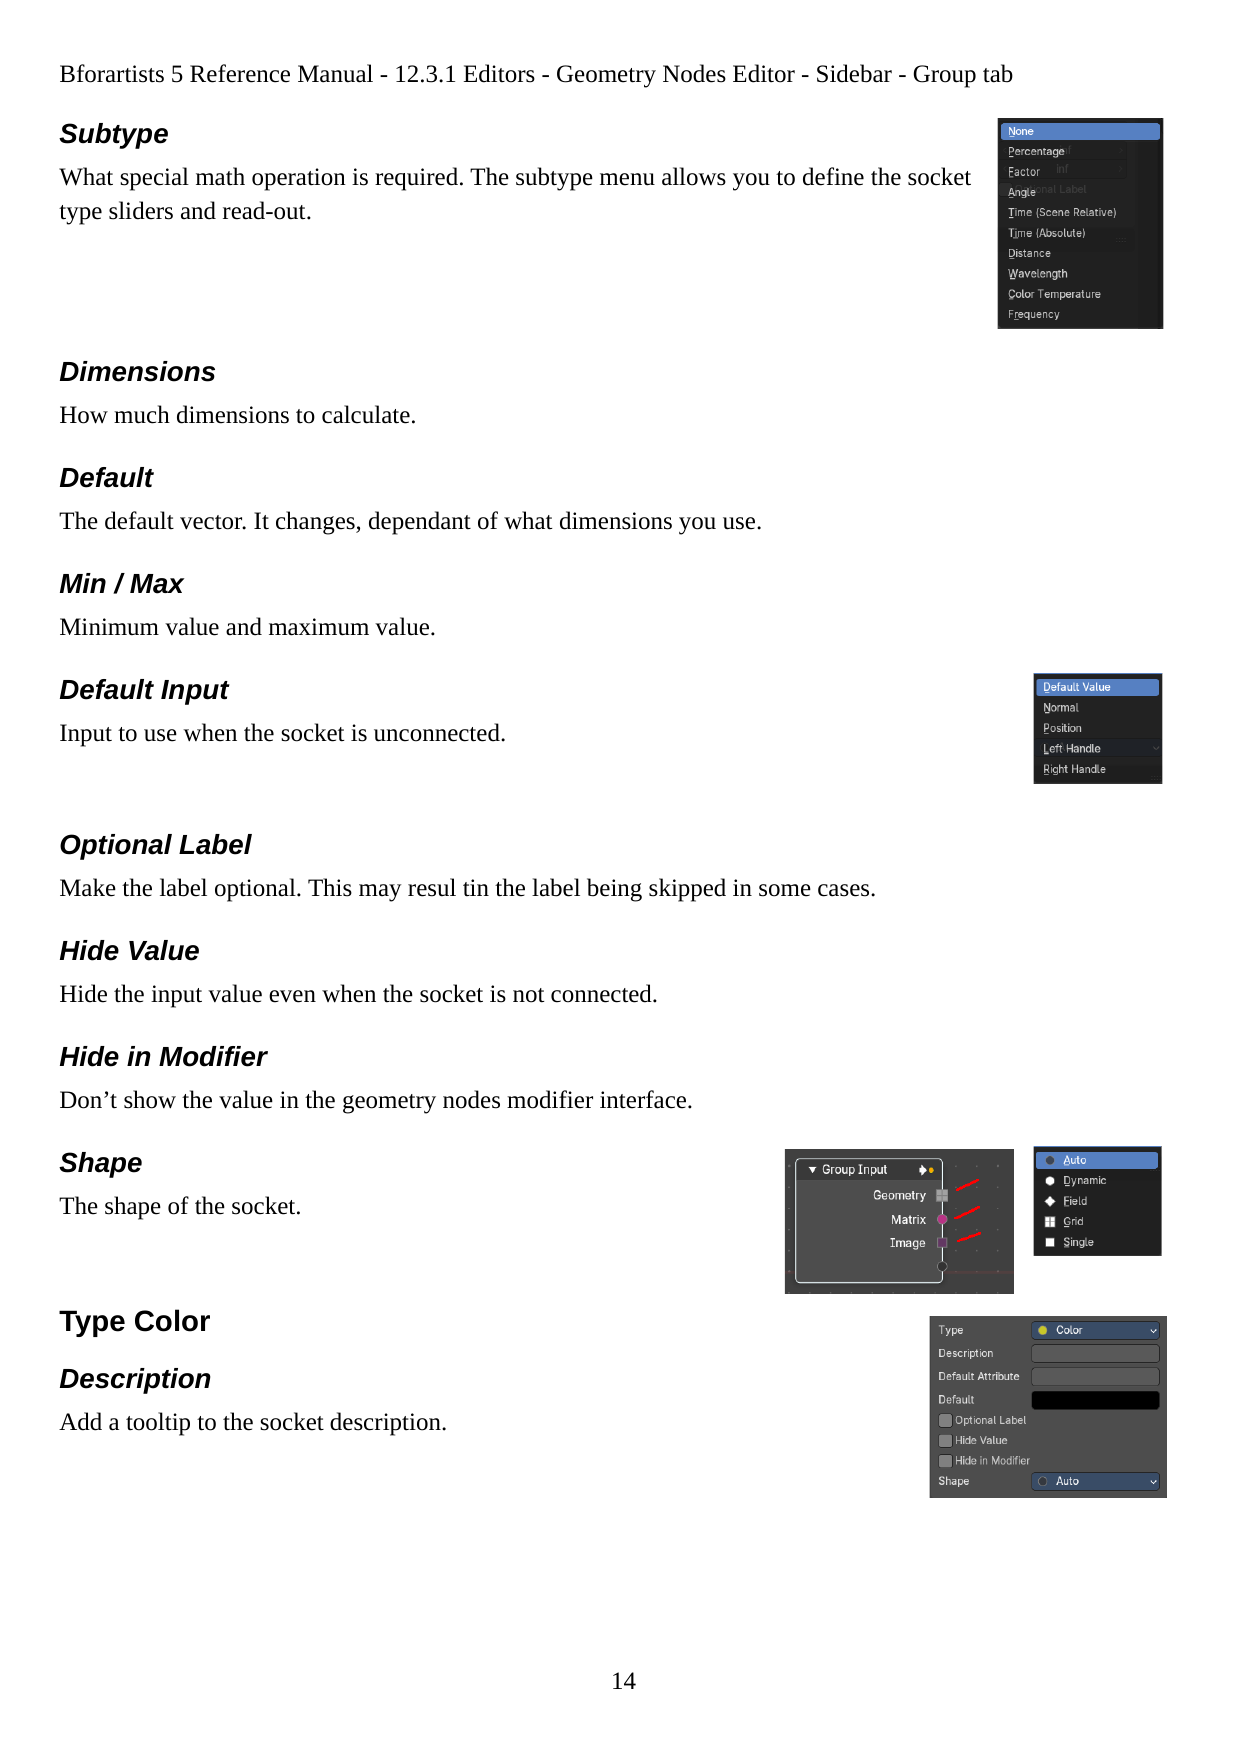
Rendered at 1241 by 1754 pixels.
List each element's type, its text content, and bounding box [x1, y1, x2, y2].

subtitle Subtype [59, 117, 1181, 149]
subtitle Default [59, 462, 1181, 494]
subtitle Hide Value [59, 934, 1181, 966]
subtitle Hide in Modifier [59, 1041, 1181, 1072]
text [1014, 1191, 1033, 1219]
subtitle [1163, 674, 1181, 706]
picture [1033, 673, 1163, 784]
text What special math operation is required. The subtype menu allows you to define the socket type sliders and read-out. [59, 162, 997, 225]
subtitle Optional Label [59, 829, 1181, 861]
text Minimum value and maximum value. [59, 612, 1181, 641]
text Input to use when the socket is unconnected. [59, 718, 1033, 747]
picture [997, 118, 1164, 329]
text Don’t show the value in the geometry nodes modifier interface. [59, 1085, 1181, 1114]
subtitle Dimensions [59, 356, 1181, 388]
picture [784, 1149, 1014, 1294]
text How much dimensions to calculate. [59, 400, 1181, 429]
subtitle Default Input [59, 674, 1033, 706]
subtitle Type Color [59, 1303, 1181, 1337]
picture [929, 1316, 1167, 1498]
subtitle [1162, 1146, 1181, 1178]
subtitle [1167, 1362, 1181, 1394]
subtitle Min / Max [59, 568, 1181, 599]
text Make the label optional. This may resul tin the label being skipped in some cases. [59, 873, 1181, 902]
text The default vector. It changes, dependant of what dimensions you use. [59, 506, 1181, 535]
text Hide the input value even when the socket is not connected. [59, 979, 1181, 1008]
picture [1033, 1146, 1162, 1256]
subtitle Shape [59, 1146, 1033, 1178]
subtitle Description [59, 1362, 929, 1394]
text The shape of the socket. [59, 1191, 784, 1219]
text Add a tooltip to the socket description. [59, 1407, 929, 1435]
text [1162, 1191, 1181, 1219]
